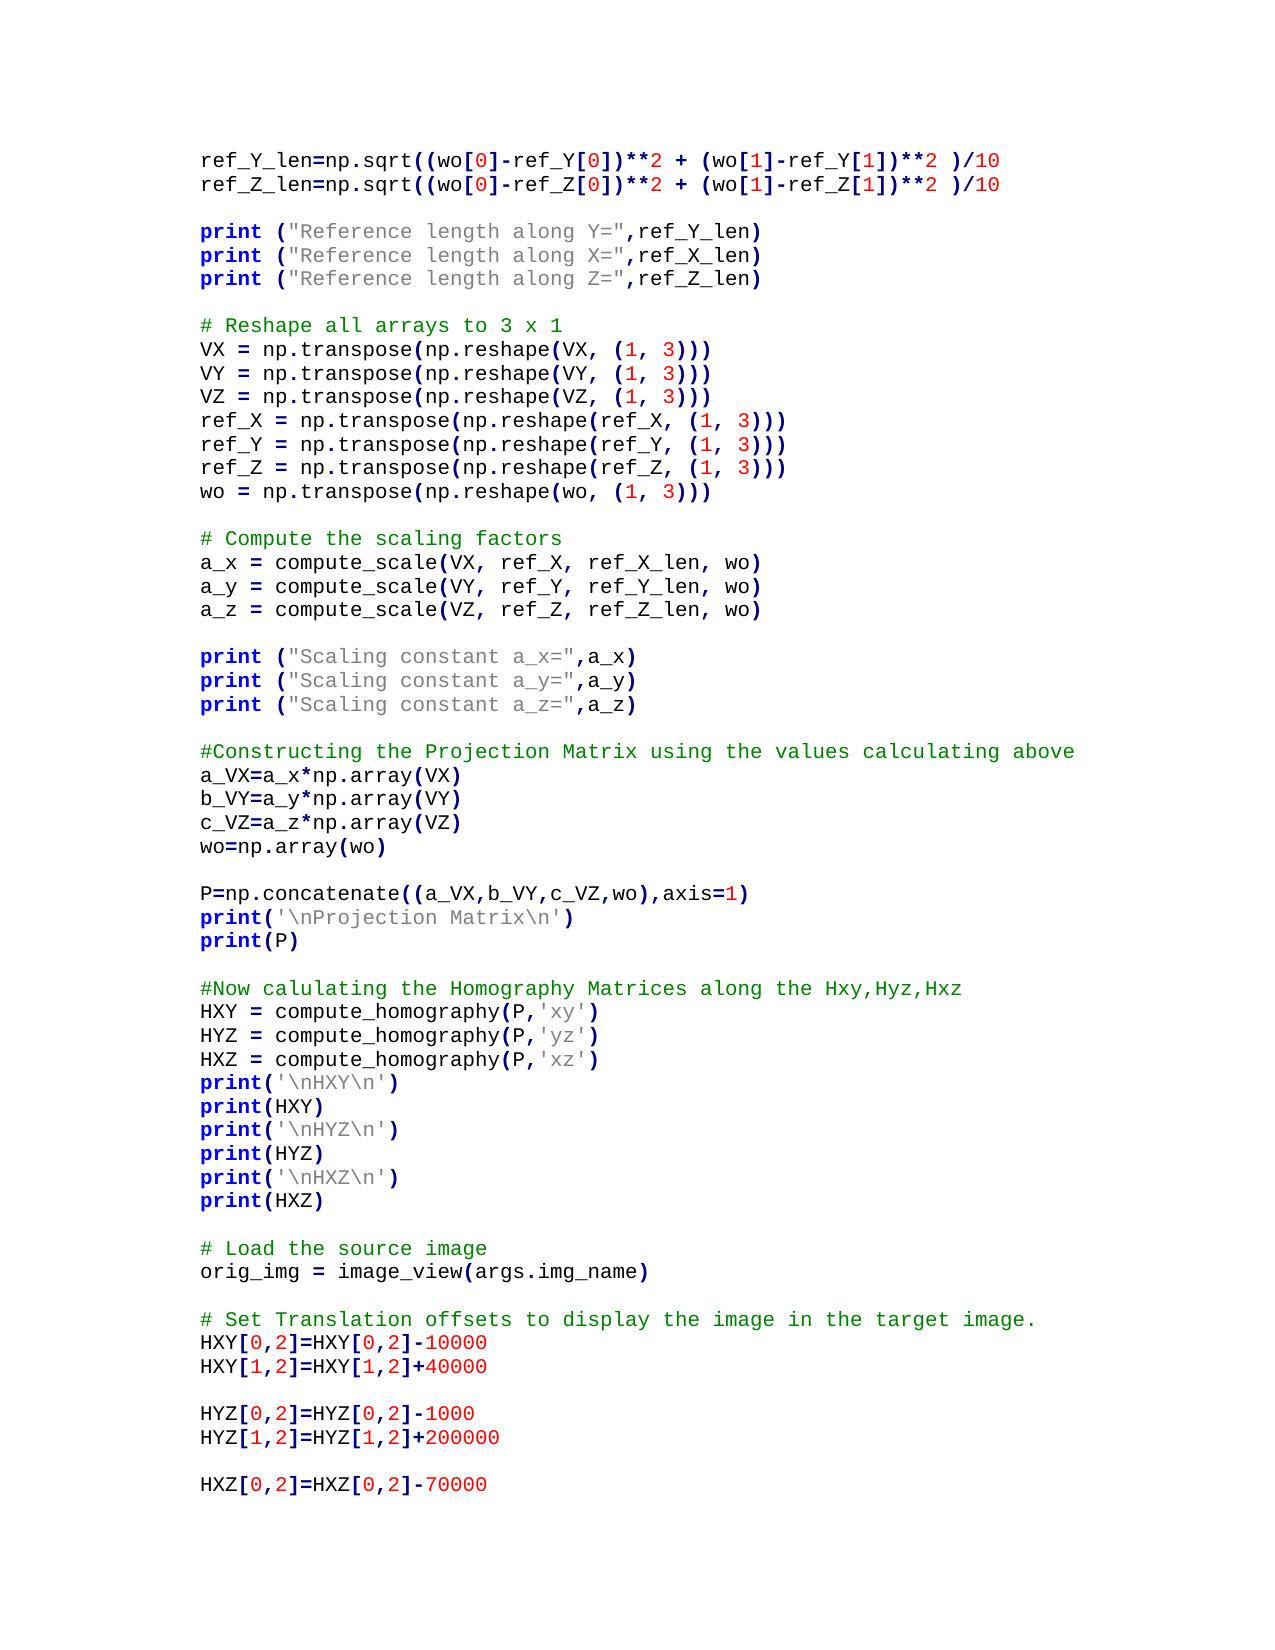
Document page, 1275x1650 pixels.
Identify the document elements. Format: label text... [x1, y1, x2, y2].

text HYZ = compute_homography(P,'yz') [150, 1025, 1125, 1048]
text a_z = compute_scale(VZ, ref_Z, ref_Z_len, wo) [150, 599, 1125, 623]
text c_VZ=a_z*np.array(VZ) [150, 812, 1125, 836]
text a_x = compute_scale(VX, ref_X, ref_X_len, wo) [150, 552, 1125, 576]
text # Reshape all arrays to 3 x 1 [150, 316, 1125, 339]
text HXY[0,2]=HXY[0,2]-10000 [150, 1332, 1125, 1356]
text ref_Y = np.transpose(np.reshape(ref_Y, (1, 3))) [150, 434, 1125, 457]
text print('\nProjection Matrix\n') [150, 907, 1125, 930]
text a_y = compute_scale(VY, ref_Y, ref_Y_len, wo) [150, 576, 1125, 599]
text print(HXZ) [150, 1190, 1125, 1214]
text # Set Translation offsets to display the image in the target image. [150, 1309, 1125, 1332]
text print(P) [150, 930, 1125, 954]
text print ("Reference length along Z=",ref_Z_len) [150, 268, 1125, 292]
text VX = np.transpose(np.reshape(VX, (1, 3))) [150, 339, 1125, 363]
text print ("Scaling constant a_x=",a_x) [150, 647, 1125, 670]
text print(HXY) [150, 1096, 1125, 1119]
text ref_Z_len=np.sqrt((wo[0]-ref_Z[0])**2 + (wo[1]-ref_Z[1])**2 )/10 [150, 174, 1125, 197]
text #Now calulating the Homography Matrices along the Hxy,Hyz,Hxz [150, 978, 1125, 1001]
text HXZ = compute_homography(P,'xz') [150, 1048, 1125, 1072]
text print ("Reference length along Y=",ref_Y_len) [150, 221, 1125, 244]
text HXY[1,2]=HXY[1,2]+40000 [150, 1356, 1125, 1379]
text print ("Scaling constant a_z=",a_z) [150, 694, 1125, 717]
text # Load the source image [150, 1238, 1125, 1261]
text ref_Y_len=np.sqrt((wo[0]-ref_Y[0])**2 + (wo[1]-ref_Y[1])**2 )/10 [150, 150, 1125, 174]
text P=np.concatenate((a_VX,b_VY,c_VZ,wo),axis=1) [150, 883, 1125, 907]
text HXY = compute_homography(P,'xy') [150, 1001, 1125, 1025]
text print('\nHXZ\n') [150, 1167, 1125, 1190]
text wo = np.transpose(np.reshape(wo, (1, 3))) [150, 481, 1125, 505]
text VY = np.transpose(np.reshape(VY, (1, 3))) [150, 363, 1125, 386]
text print(HYZ) [150, 1143, 1125, 1167]
text HXZ[0,2]=HXZ[0,2]-70000 [150, 1474, 1125, 1498]
text wo=np.array(wo) [150, 836, 1125, 859]
text b_VY=a_y*np.array(VY) [150, 788, 1125, 812]
text ref_X = np.transpose(np.reshape(ref_X, (1, 3))) [150, 410, 1125, 434]
text VZ = np.transpose(np.reshape(VZ, (1, 3))) [150, 386, 1125, 410]
text #Constructing the Projection Matrix using the values calculating above [150, 741, 1125, 765]
text ref_Z = np.transpose(np.reshape(ref_Z, (1, 3))) [150, 457, 1125, 481]
text orig_img = image_view(args.img_name) [150, 1261, 1125, 1285]
text print ("Scaling constant a_y=",a_y) [150, 670, 1125, 694]
text a_VX=a_x*np.array(VX) [150, 765, 1125, 788]
text print('\nHYZ\n') [150, 1119, 1125, 1143]
text print ("Reference length along X=",ref_X_len) [150, 244, 1125, 268]
text HYZ[0,2]=HYZ[0,2]-1000 [150, 1403, 1125, 1427]
text HYZ[1,2]=HYZ[1,2]+200000 [150, 1427, 1125, 1451]
text print('\nHXY\n') [150, 1072, 1125, 1096]
text # Compute the scaling factors [150, 528, 1125, 552]
